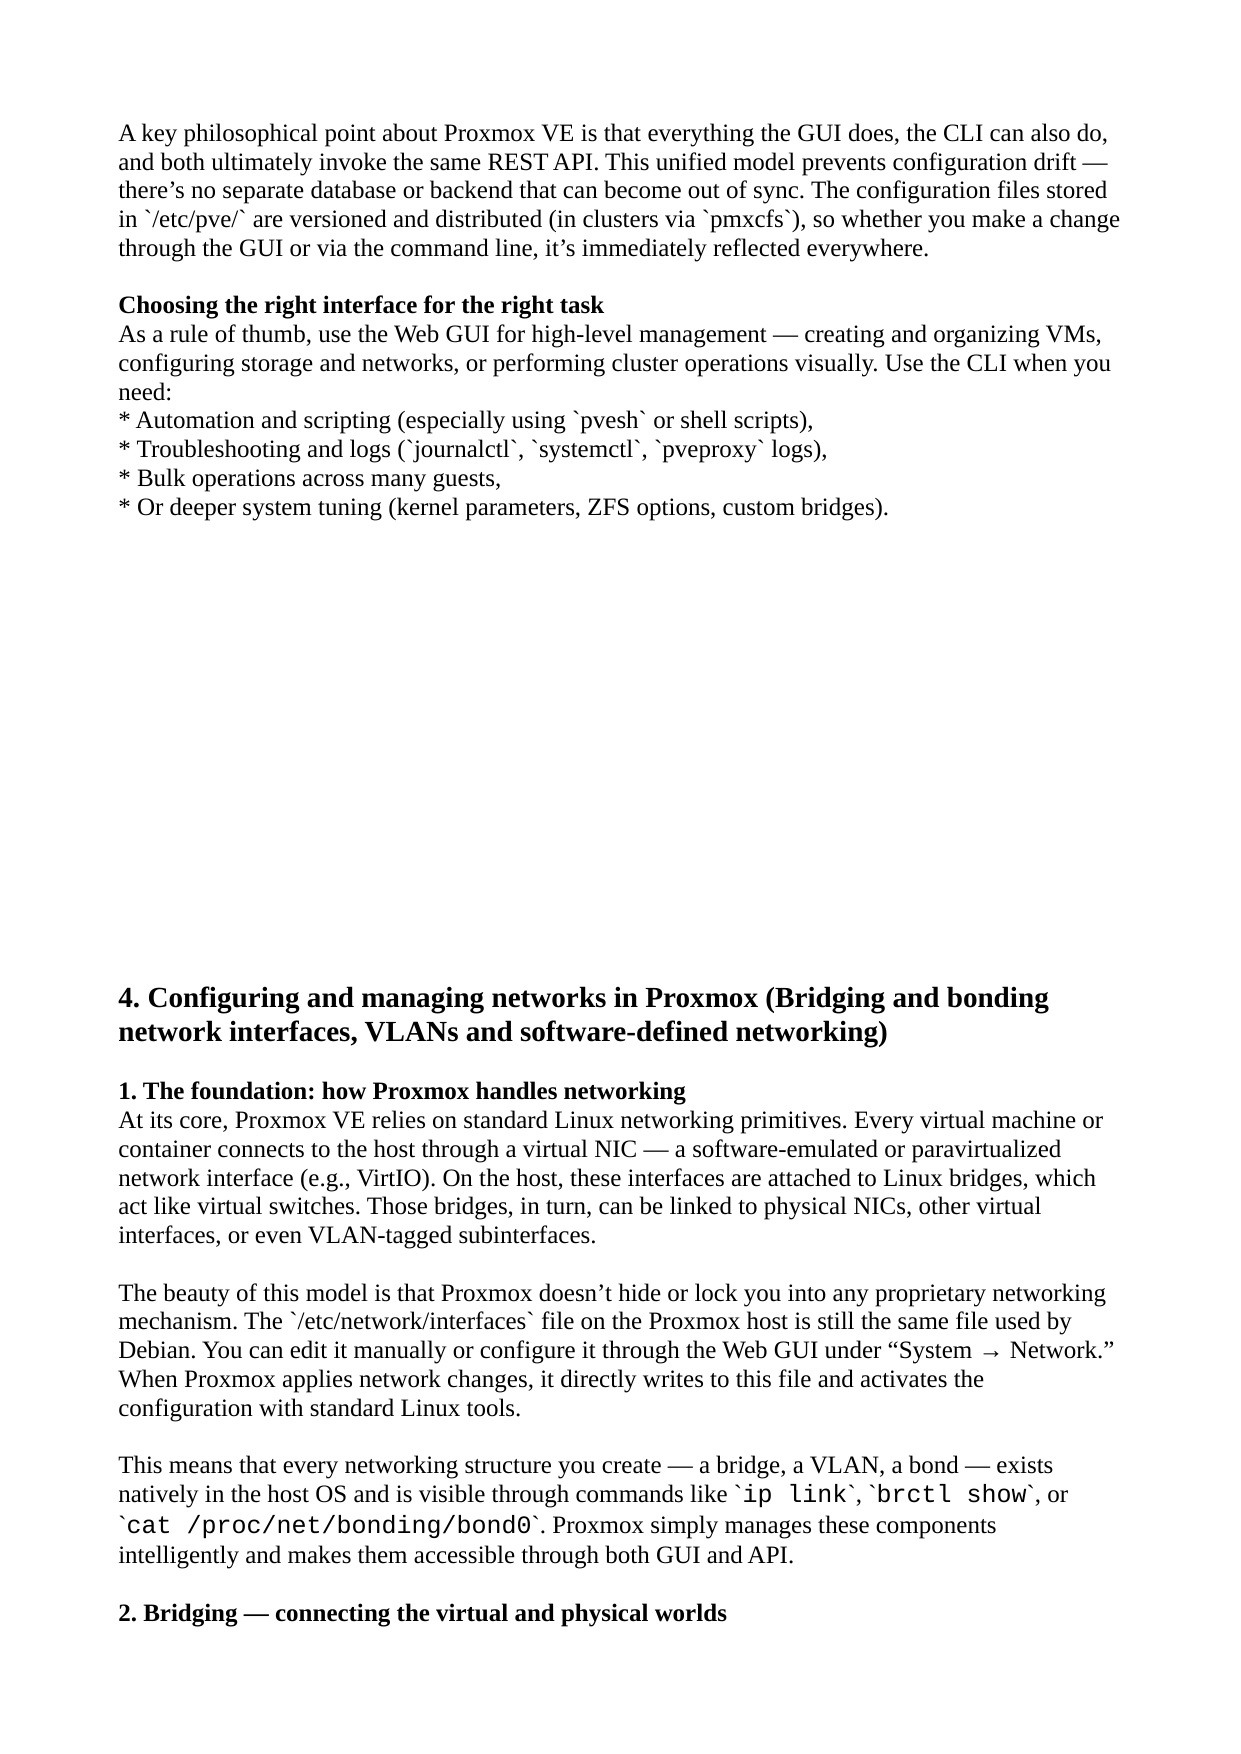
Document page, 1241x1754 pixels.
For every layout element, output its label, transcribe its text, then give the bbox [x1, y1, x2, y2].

text As a rule of thumb, use the Web GUI for high-level management — creating and organizing VMs, configuring storage and networks, or performing cluster operations visually. Use the CLI when you need: [118, 319, 1122, 406]
text Choosing the right interface for the right task [118, 291, 1122, 319]
text 4. Configuring and managing networks in Proxmox (Bridging and bonding network interfaces, VLANs and software-defined networking) [118, 981, 1122, 1048]
text * Or deeper system tuning (kernel parameters, ZFS options, custom bridges). [118, 492, 1122, 521]
text 1. The foundation: how Proxmox handles networking [118, 1076, 1122, 1105]
text * Bulk operations across many guests, [118, 463, 1122, 492]
text 2. Bridging — connecting the virtual and physical worlds [118, 1598, 1122, 1627]
text At its core, Proxmox VE relies on standard Linux networking primitives. Every virtual machine or container connects to the host through a virtual NIC — a software-emulated or paravirtualized network interface (e.g., VirtIO). On the host, these interfaces are attached to Linux bridges, which act like virtual switches. Those bridges, in turn, can be linked to physical NICs, other virtual interfaces, or even VLAN-tagged subinterfaces. [118, 1105, 1122, 1249]
text * Troubleshooting and logs (`journalctl`, `systemctl`, `pveproxy` logs), [118, 434, 1122, 463]
text * Automation and scripting (especially using `pvesh` or shell scripts), [118, 406, 1122, 434]
text The beauty of this model is that Proxmox doesn’t hide or lock you into any proprietary networking mechanism. The `/etc/network/interfaces` file on the Proxmox host is still the same file used by Debian. You can edit it manually or configure it through the Web GUI under “System → Network.” When Proxmox applies network changes, it directly writes to this file and activates the configuration with standard Linux tools. [118, 1278, 1122, 1421]
text This means that every networking structure you create — a bridge, a VLAN, a bond — exists natively in the host OS and is visible through commands like `ip link`, `brctl show`, or `cat /proc/net/bonding/bond0`. Proxmox simply manages these components intelligently and makes them accessible through both GUI and API. [118, 1450, 1122, 1569]
text A key philosophical point about Proxmox VE is that everything the GUI does, the CLI can also do, and both ultimately invoke the same REST API. This unified model prevents configuration drift — there’s no separate database or backend that can become out of sync. The configuration files stored in `/etc/pve/` are versioned and distributed (in clusters via `pmxcfs`), so whether you make a change through the GUI or via the command line, it’s immediately reflected everywhere. [118, 118, 1122, 262]
